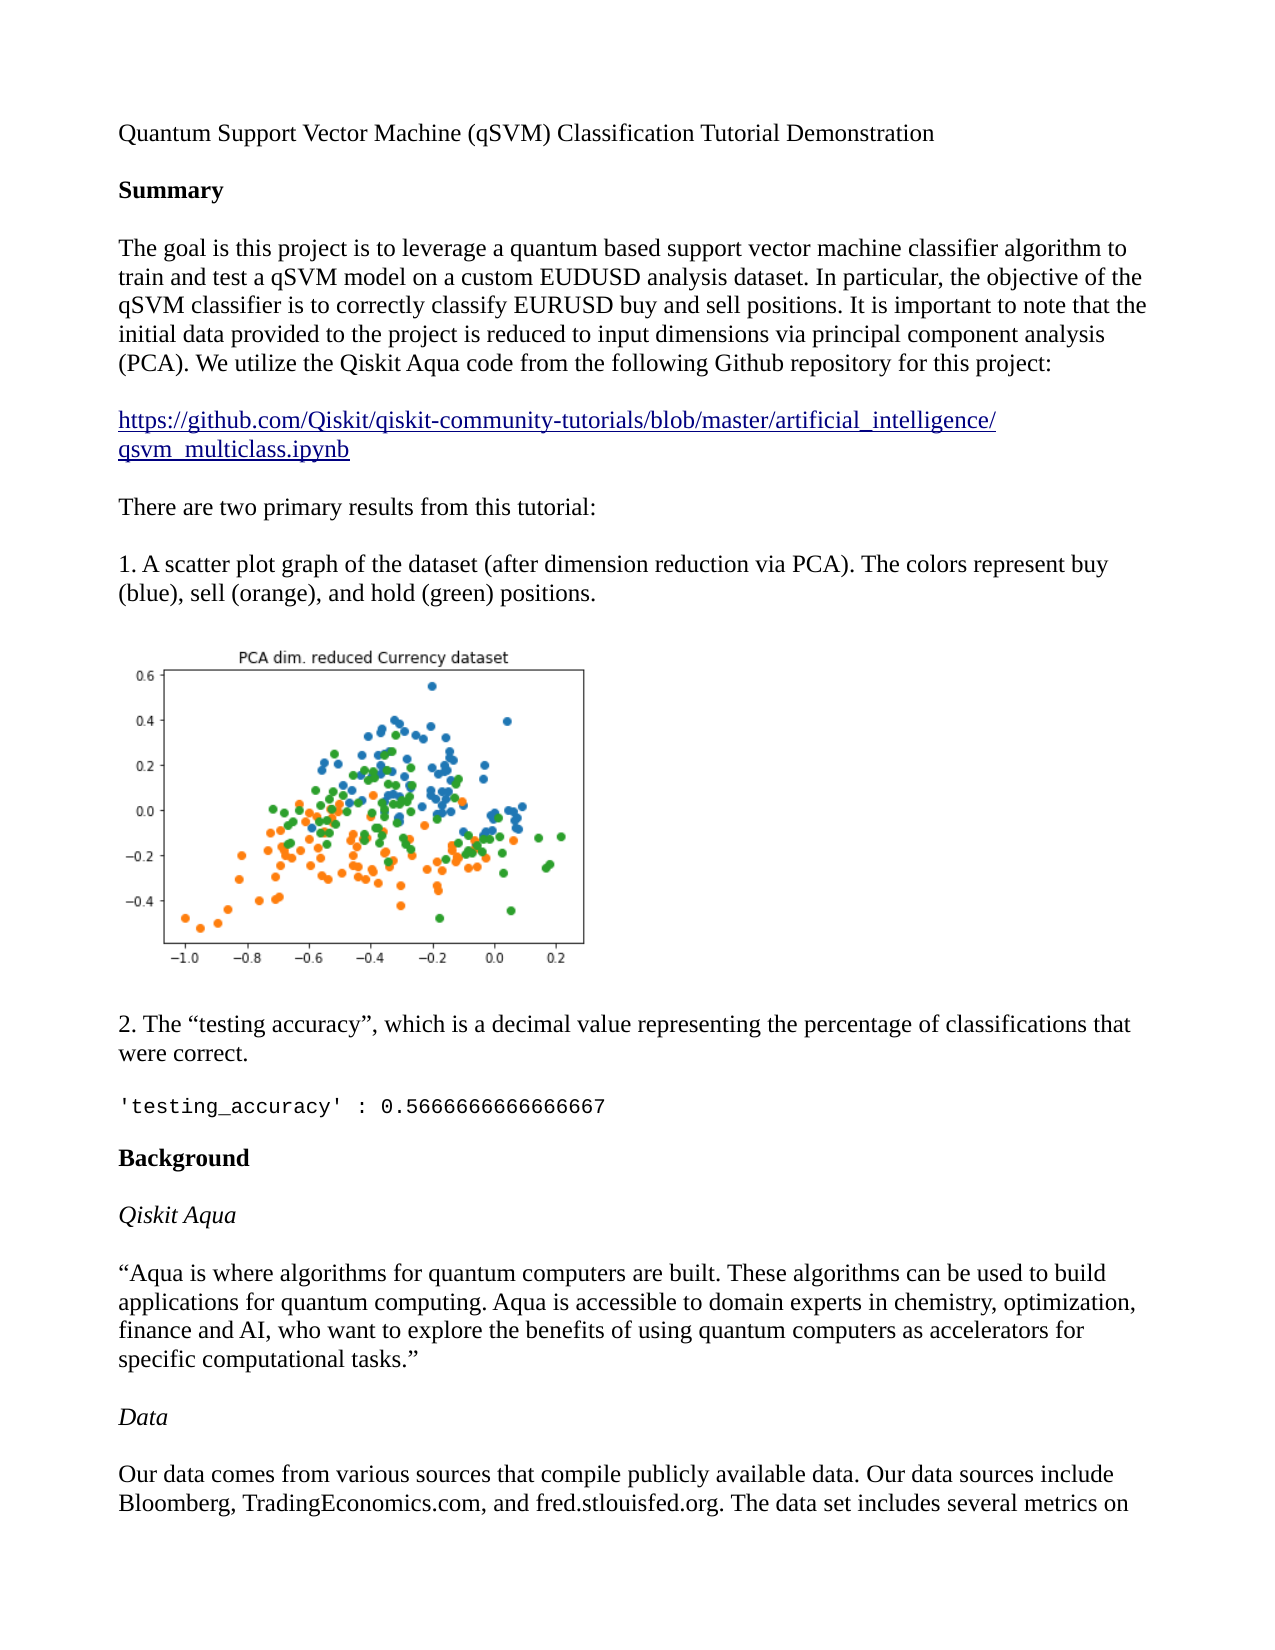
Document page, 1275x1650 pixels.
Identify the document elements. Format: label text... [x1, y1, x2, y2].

text 2. The “testing accuracy”, which is a decimal value representing the percentage of classifications that were correct. [118, 1009, 1157, 1067]
text Background [118, 1143, 1157, 1172]
text 'testing_accuracy' : 0.5666666666666667 [118, 1096, 1157, 1119]
text Data [118, 1402, 1157, 1430]
text Qiskit Aqua [118, 1200, 1157, 1229]
text Our data comes from various sources that compile publicly available data. Our data sources include Bloomberg, TradingEconomics.com, and fred.stlouisfed.org. The data set includes several metrics on [118, 1459, 1157, 1517]
picture [117, 642, 592, 973]
text “Aqua is where algorithms for quantum computers are built. These algorithms can be used to build applications for quantum computing. Aqua is accessible to domain experts in chemistry, optimization, finance and AI, who want to explore the benefits of using quantum computers as accelerators for specific computational tasks.” [118, 1258, 1157, 1373]
text Quantum Support Vector Machine (qSVM) Classification Tutorial Demonstration [118, 118, 1157, 147]
text The goal is this project is to leverage a quantum based support vector machine classifier algorithm to train and test a qSVM model on a custom EUDUSD analysis dataset. In particular, the objective of the qSVM classifier is to correctly classify EURUSD buy and sell positions. It is important to note that the initial data provided to the project is reduced to input dimensions via principal component analysis (PCA). We utilize the Qiskit Aqua code from the following Github repository for this project: [118, 233, 1157, 377]
text There are two primary results from this tutorial: [118, 492, 1157, 521]
text 1. A scatter plot graph of the dataset (after dimension reduction via PCA). The colors represent buy (blue), sell (orange), and hold (green) positions. [118, 549, 1157, 607]
text Summary [118, 176, 1157, 204]
text https://github.com/Qiskit/qiskit-community-tutorials/blob/master/artificial_intelligence/qsvm_multiclass.ipynb [118, 406, 1157, 463]
